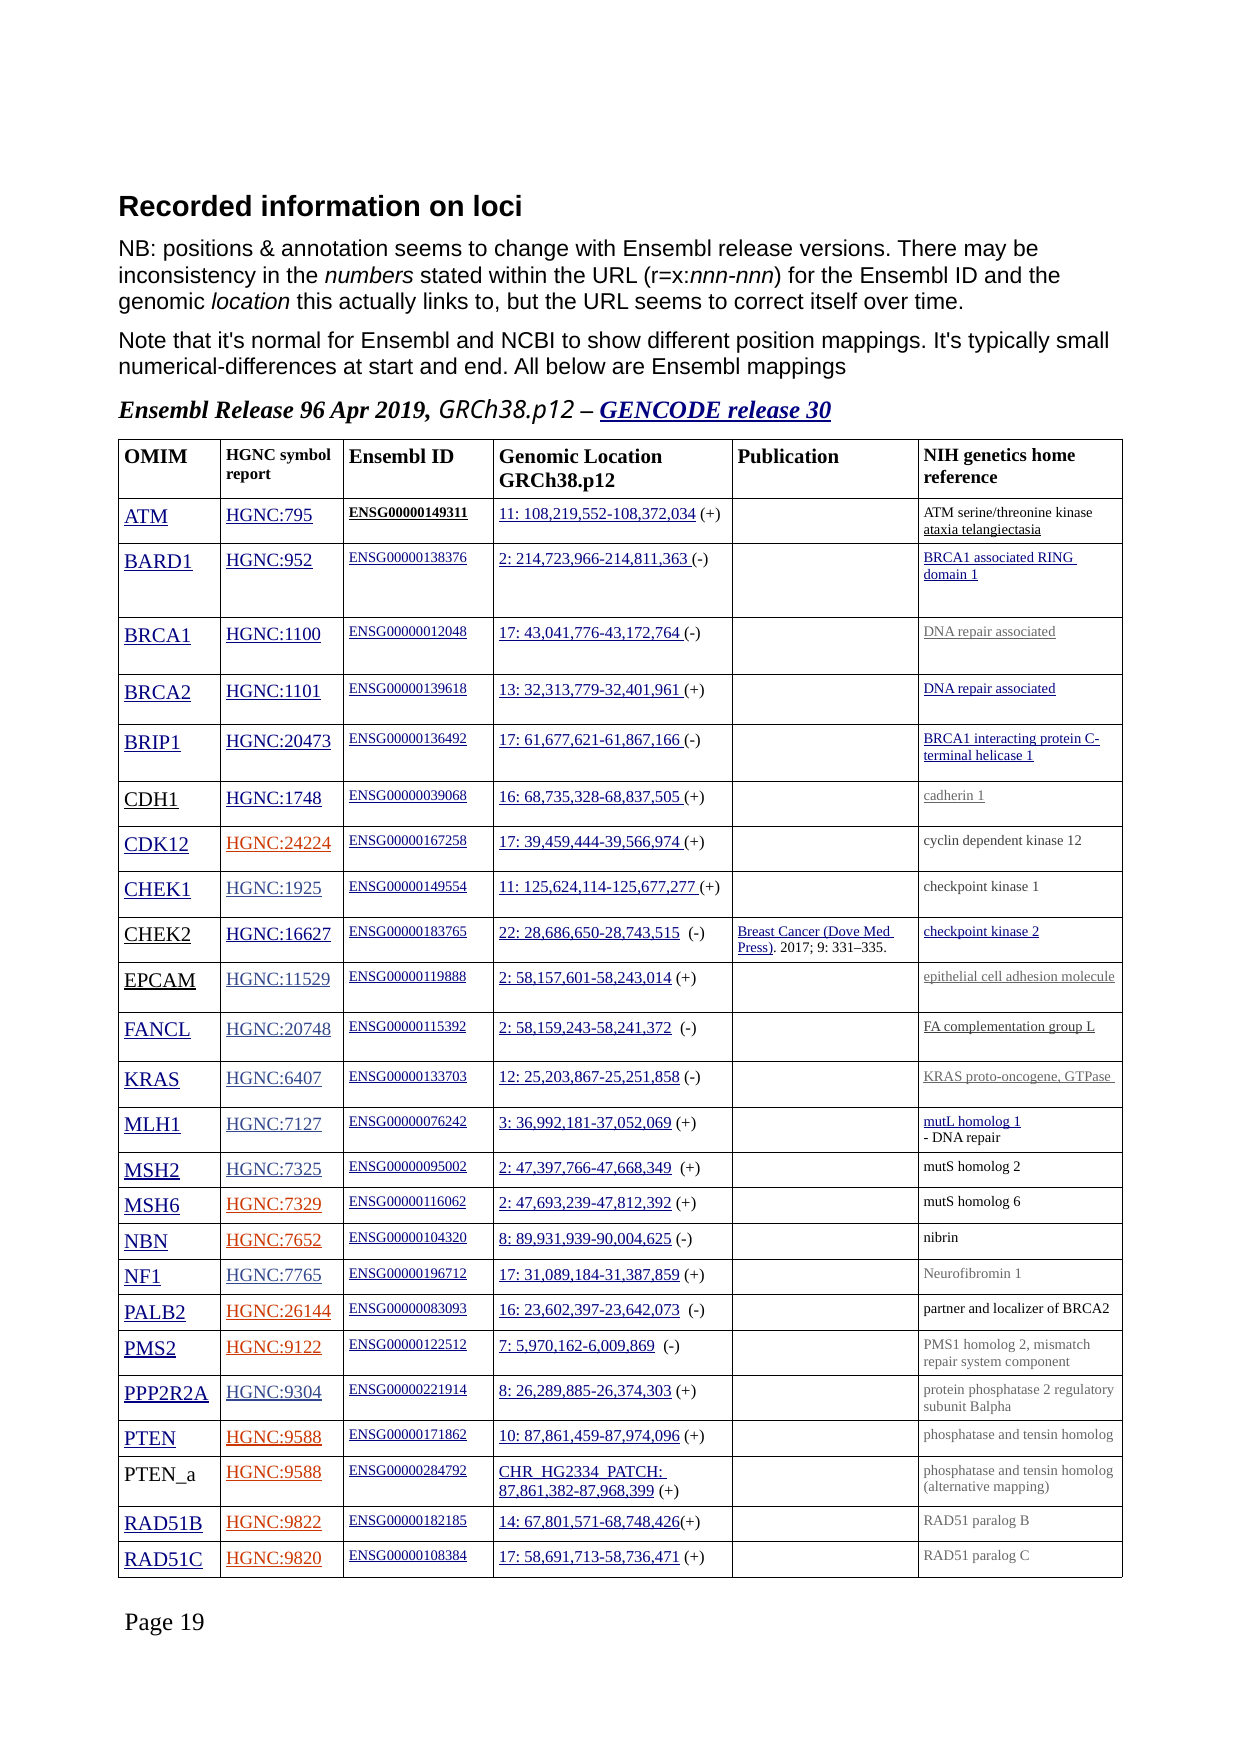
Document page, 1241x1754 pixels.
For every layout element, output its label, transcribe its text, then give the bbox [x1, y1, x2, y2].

table_cell HGNC:1748 [221, 782, 343, 826]
table_cell HGNC:7652 [221, 1224, 343, 1258]
table_cell HGNC:20748 [221, 1013, 343, 1061]
table_cell DNA repair associated [919, 675, 1122, 724]
table_header HGNC symbol report [221, 440, 343, 498]
table_cell ENSG00000083093 [344, 1295, 493, 1330]
table_cell [733, 1108, 918, 1152]
table_cell CHEK1 [119, 872, 220, 917]
table_cell RAD51 paralog C [919, 1542, 1122, 1577]
table_cell ENSG00000012048 [344, 618, 493, 674]
table_cell ENSG00000182185 [344, 1507, 493, 1541]
table_cell [733, 782, 918, 826]
text Note that it's normal for Ensembl and NCBI to show different position mappings. It's typically small numerical-differences at start and end. All below are Ensembl mappings [118, 327, 1122, 379]
table_cell HGNC:1100 [221, 618, 343, 674]
table_cell checkpoint kinase 2 [919, 918, 1122, 962]
table_cell 10: 87,861,459-87,974,096 (+) [494, 1421, 732, 1456]
table_cell MSH2 [119, 1153, 220, 1187]
table_cell BRCA1 associated RING domain 1 [919, 544, 1122, 617]
table_header NIH genetics home reference [919, 440, 1122, 498]
table_cell 2: 214,723,966-214,811,363 (-) [494, 544, 732, 617]
table_cell [733, 725, 918, 781]
table_cell BRIP1 [119, 725, 220, 781]
table_cell CHEK2 [119, 918, 220, 962]
table_cell HGNC:24224 [221, 827, 343, 871]
table_cell [733, 1188, 918, 1223]
table_cell 2: 58,157,601-58,243,014 (+) [494, 963, 732, 1012]
table_cell [733, 1013, 918, 1061]
table_cell 8: 26,289,885-26,374,303 (+) [494, 1376, 732, 1420]
table_header Publication [733, 440, 918, 498]
table_cell ENSG00000119888 [344, 963, 493, 1012]
table_cell 17: 43,041,776-43,172,764 (-) [494, 618, 732, 674]
table_cell RAD51 paralog B [919, 1507, 1122, 1541]
table_cell [733, 1062, 918, 1107]
table_cell [733, 1421, 918, 1456]
table_cell ATM [119, 499, 220, 543]
table_cell [733, 1542, 918, 1577]
table_cell ENSG00000115392 [344, 1013, 493, 1061]
table_cell PALB2 [119, 1295, 220, 1330]
table_cell PTEN [119, 1421, 220, 1456]
table_cell [733, 1260, 918, 1294]
table_cell ENSG00000116062 [344, 1188, 493, 1223]
table_cell MLH1 [119, 1108, 220, 1152]
table_cell 11: 125,624,114-125,677,277 (+) [494, 872, 732, 917]
table_cell BARD1 [119, 544, 220, 617]
table_cell [733, 1331, 918, 1375]
table_cell HGNC:9588 [221, 1421, 343, 1456]
table_cell HGNC:9304 [221, 1376, 343, 1420]
table_cell 22: 28,686,650-28,743,515 (-) [494, 918, 732, 962]
table_cell PPP2R2A [119, 1376, 220, 1420]
table_cell ENSG00000149554 [344, 872, 493, 917]
table_cell mutS homolog 6 [919, 1188, 1122, 1223]
table_cell 7: 5,970,162-6,009,869 (-) [494, 1331, 732, 1375]
table_cell FANCL [119, 1013, 220, 1061]
table_cell [733, 675, 918, 724]
table_header Genomic Location GRCh38.p12 [494, 440, 732, 498]
table_cell [733, 544, 918, 617]
table_cell HGNC:9588 [221, 1457, 343, 1506]
table_cell RAD51C [119, 1542, 220, 1577]
text Ensembl Release 96 Apr 2019, GRCh38.p12 – GENCODE release 30 [118, 392, 1122, 426]
table_cell cadherin 1 [919, 782, 1122, 826]
table_cell 2: 47,693,239-47,812,392 (+) [494, 1188, 732, 1223]
table_cell PMS2 [119, 1331, 220, 1375]
table_cell [733, 963, 918, 1012]
table_cell CDH1 [119, 782, 220, 826]
table_cell HGNC:9820 [221, 1542, 343, 1577]
table_cell 17: 58,691,713-58,736,471 (+) [494, 1542, 732, 1577]
table_cell ATM serine/threonine kinase ataxia telangiectasia [919, 499, 1122, 543]
table_cell HGNC:7127 [221, 1108, 343, 1152]
table_cell EPCAM [119, 963, 220, 1012]
table_cell HGNC:7325 [221, 1153, 343, 1187]
table_cell ENSG00000284792 [344, 1457, 493, 1506]
table_cell HGNC:7329 [221, 1188, 343, 1223]
table_header OMIM [119, 440, 220, 498]
table_cell ENSG00000122512 [344, 1331, 493, 1375]
table_cell FA complementation group L [919, 1013, 1122, 1061]
table_cell 17: 61,677,621-61,867,166 (-) [494, 725, 732, 781]
table_cell checkpoint kinase 1 [919, 872, 1122, 917]
table_cell 17: 31,089,184-31,387,859 (+) [494, 1260, 732, 1294]
table_cell [733, 1376, 918, 1420]
table_cell [733, 1153, 918, 1187]
table_cell ENSG00000076242 [344, 1108, 493, 1152]
text NB: positions & annotation seems to change with Ensembl release versions. There may be inconsistency in the numbers stated within the URL (r=x:nnn-nnn) for the Ensembl ID and the genomic location this actually links to, but the URL seems to correct itself over time. [118, 235, 1122, 314]
table_cell ENSG00000133703 [344, 1062, 493, 1107]
table_cell phosphatase and tensin homolog (alternative mapping) [919, 1457, 1122, 1506]
table_cell HGNC:20473 [221, 725, 343, 781]
table_cell RAD51B [119, 1507, 220, 1541]
table_cell PMS1 homolog 2, mismatch repair system component [919, 1331, 1122, 1375]
table_cell 14: 67,801,571-68,748,426(+) [494, 1507, 732, 1541]
table_cell CDK12 [119, 827, 220, 871]
table_cell ENSG00000171862 [344, 1421, 493, 1456]
table_cell nibrin [919, 1224, 1122, 1258]
table_header Ensembl ID [344, 440, 493, 498]
table_cell HGNC:11529 [221, 963, 343, 1012]
table_cell phosphatase and tensin homolog [919, 1421, 1122, 1456]
table_cell [733, 1507, 918, 1541]
table_cell 17: 39,459,444-39,566,974 (+) [494, 827, 732, 871]
table_cell HGNC:9822 [221, 1507, 343, 1541]
table_cell ENSG00000039068 [344, 782, 493, 826]
table_cell 16: 23,602,397-23,642,073 (-) [494, 1295, 732, 1330]
table_cell BRCA2 [119, 675, 220, 724]
table_cell [733, 499, 918, 543]
table_cell [733, 827, 918, 871]
table_cell NF1 [119, 1260, 220, 1294]
subtitle Recorded information on loci [118, 189, 1122, 223]
table_cell 16: 68,735,328-68,837,505 (+) [494, 782, 732, 826]
table_cell 8: 89,931,939-90,004,625 (-) [494, 1224, 732, 1258]
table_cell [733, 1224, 918, 1258]
table_cell 11: 108,219,552-108,372,034 (+) [494, 499, 732, 543]
table_cell ENSG00000183765 [344, 918, 493, 962]
table_cell DNA repair associated [919, 618, 1122, 674]
table_cell ENSG00000221914 [344, 1376, 493, 1420]
table_cell ENSG00000138376 [344, 544, 493, 617]
table_cell HGNC:952 [221, 544, 343, 617]
table_cell ENSG00000196712 [344, 1260, 493, 1294]
table_cell BRCA1 [119, 618, 220, 674]
table_cell ENSG00000095002 [344, 1153, 493, 1187]
table_cell partner and localizer of BRCA2 [919, 1295, 1122, 1330]
table_cell PTEN_a [119, 1457, 220, 1506]
table_cell Neurofibromin 1 [919, 1260, 1122, 1294]
table_cell NBN [119, 1224, 220, 1258]
table_cell 12: 25,203,867-25,251,858 (-) [494, 1062, 732, 1107]
table_cell cyclin dependent kinase 12 [919, 827, 1122, 871]
table_cell HGNC:9122 [221, 1331, 343, 1375]
table_cell HGNC:1925 [221, 872, 343, 917]
table_cell ENSG00000104320 [344, 1224, 493, 1258]
table_cell ENSG00000136492 [344, 725, 493, 781]
table_cell HGNC:1101 [221, 675, 343, 724]
table_cell ENSG00000167258 [344, 827, 493, 871]
table_cell mutS homolog 2 [919, 1153, 1122, 1187]
table_cell KRAS [119, 1062, 220, 1107]
table_cell HGNC:7765 [221, 1260, 343, 1294]
table_cell 3: 36,992,181-37,052,069 (+) [494, 1108, 732, 1152]
table_cell epithelial cell adhesion molecule [919, 963, 1122, 1012]
table_cell ENSG00000139618 [344, 675, 493, 724]
table_cell protein phosphatase 2 regulatory subunit Balpha [919, 1376, 1122, 1420]
table_cell 2: 47,397,766-47,668,349 (+) [494, 1153, 732, 1187]
table_cell 2: 58,159,243-58,241,372 (-) [494, 1013, 732, 1061]
table_cell KRAS proto-oncogene, GTPase [919, 1062, 1122, 1107]
table_cell MSH6 [119, 1188, 220, 1223]
table_cell ENSG00000108384 [344, 1542, 493, 1577]
table_cell [733, 872, 918, 917]
table_cell HGNC:795 [221, 499, 343, 543]
table_cell 13: 32,313,779-32,401,961 (+) [494, 675, 732, 724]
table_cell HGNC:6407 [221, 1062, 343, 1107]
table_cell CHR_HG2334_PATCH: 87,861,382-87,968,399 (+) [494, 1457, 732, 1506]
table_cell [733, 1457, 918, 1506]
table_cell HGNC:26144 [221, 1295, 343, 1330]
table_cell BRCA1 interacting protein C-terminal helicase 1 [919, 725, 1122, 781]
table_cell Breast Cancer (Dove Med Press). 2017; 9: 331–335. [733, 918, 918, 962]
table_cell mutL homolog 1 - DNA repair [919, 1108, 1122, 1152]
table_cell [733, 1295, 918, 1330]
table_cell HGNC:16627 [221, 918, 343, 962]
table_cell [733, 618, 918, 674]
table_cell ENSG00000149311 [344, 499, 493, 543]
